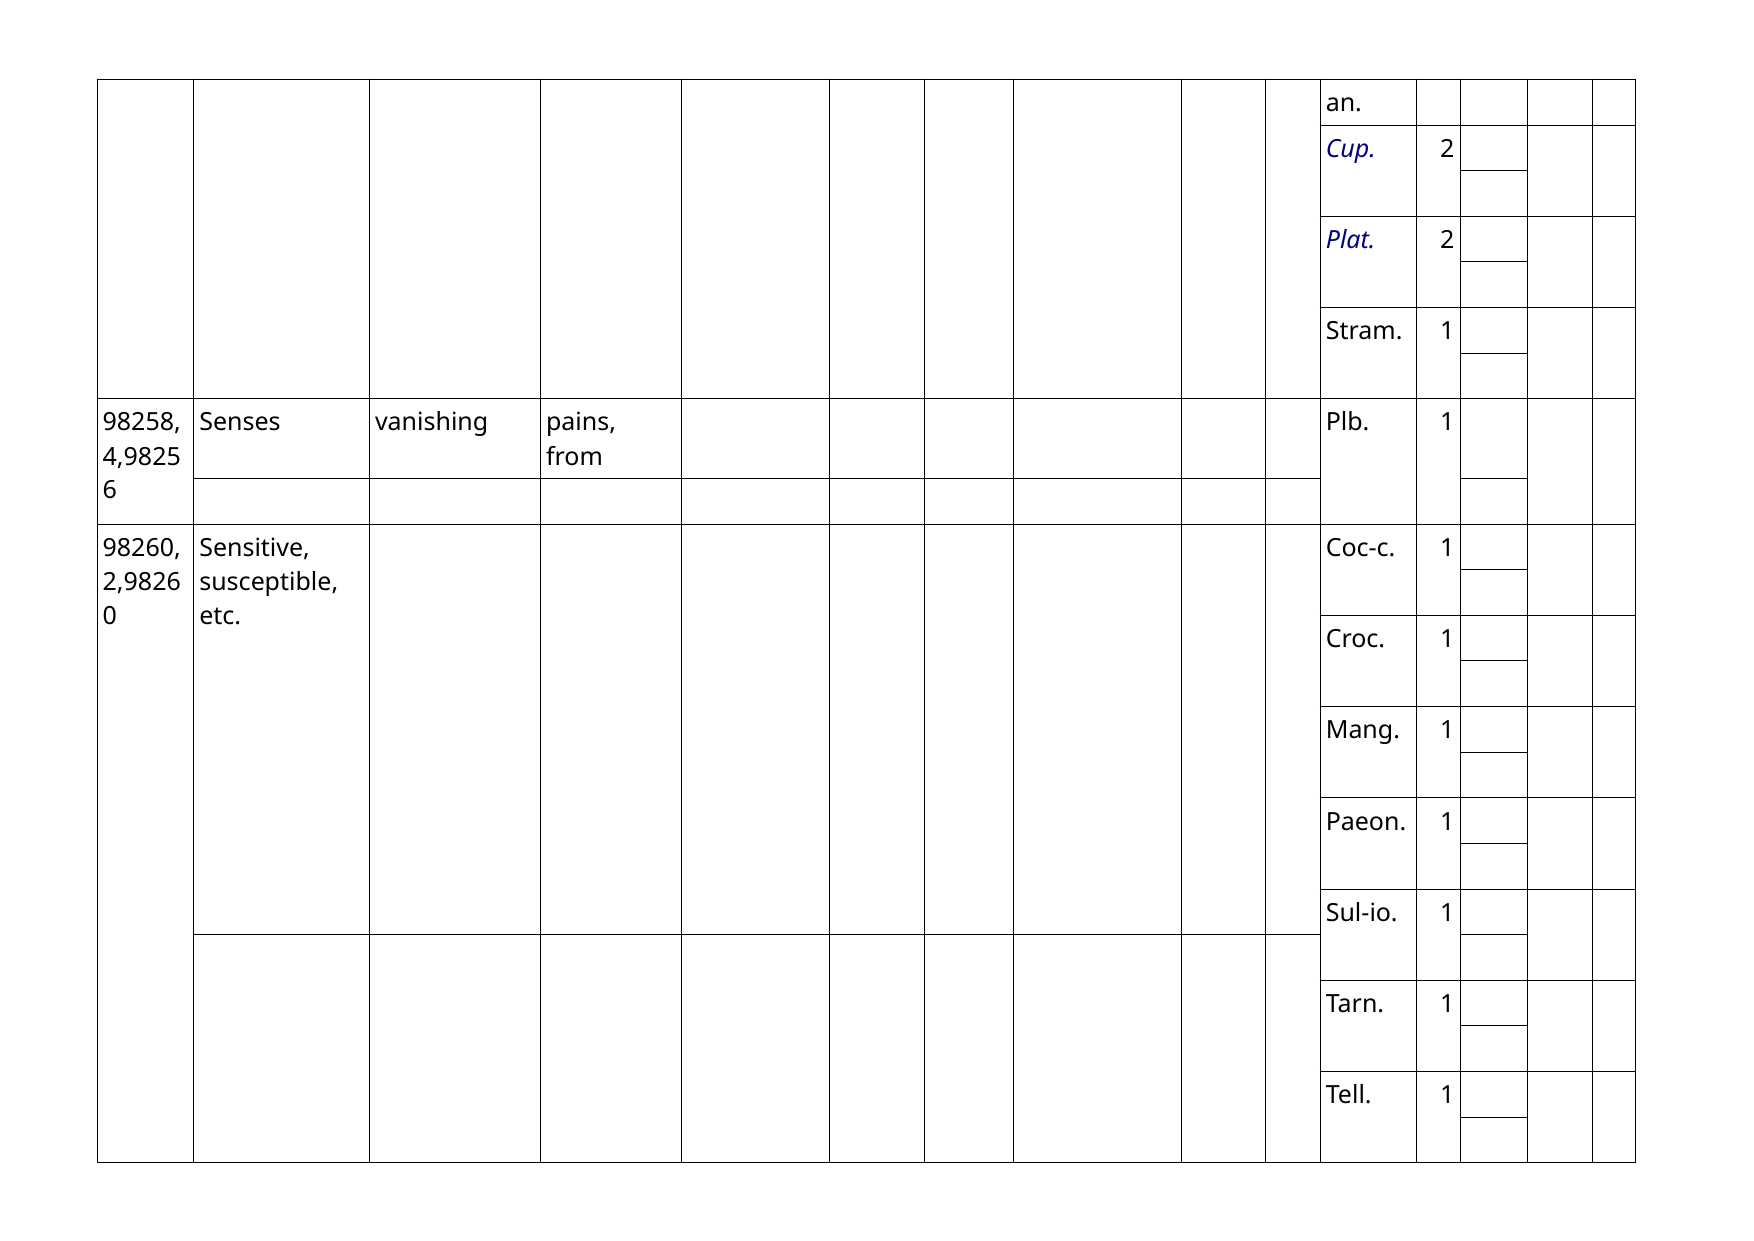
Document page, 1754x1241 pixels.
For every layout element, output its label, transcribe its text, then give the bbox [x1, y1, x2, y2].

table_cell [1266, 399, 1320, 478]
table_cell [1182, 525, 1265, 934]
table_cell [1528, 890, 1592, 980]
table_cell Tell. [1321, 1072, 1416, 1162]
table_cell [1593, 1072, 1635, 1162]
table_cell [541, 80, 681, 398]
table_cell [1182, 935, 1265, 1162]
table_cell vanishing [370, 399, 540, 478]
table_cell Croc. [1321, 616, 1416, 706]
table_cell [370, 80, 540, 398]
table_cell [682, 80, 829, 398]
table_cell [925, 80, 1013, 398]
table_cell [925, 479, 1013, 523]
table_cell [1461, 570, 1527, 615]
table_cell [1593, 308, 1635, 398]
table_cell [1266, 80, 1320, 398]
table_cell Plb. [1321, 399, 1416, 523]
table_cell 2 [1417, 126, 1460, 216]
table_cell [541, 479, 681, 523]
table_cell [830, 399, 924, 478]
table_cell 1 [1417, 707, 1460, 797]
table_cell Plat. [1321, 217, 1416, 307]
table_cell [925, 935, 1013, 1162]
table_cell [1461, 1118, 1527, 1162]
table_cell [1461, 798, 1527, 843]
table_cell [682, 935, 829, 1162]
table_cell 1 [1417, 525, 1460, 615]
table_cell Coc-c. [1321, 525, 1416, 615]
table_cell Sensitive, susceptible, etc. [194, 525, 369, 934]
table_cell Tarn. [1321, 981, 1416, 1071]
table_cell [1266, 479, 1320, 523]
table_cell [1461, 753, 1527, 797]
table_cell [1014, 479, 1181, 523]
table_cell [1593, 399, 1635, 523]
table_cell [1266, 525, 1320, 934]
table_cell [1593, 126, 1635, 216]
table_cell 1 [1417, 890, 1460, 980]
table_cell [1593, 798, 1635, 888]
table_cell [370, 479, 540, 523]
table_cell [194, 479, 369, 523]
table_cell 1 [1417, 798, 1460, 888]
table_cell [1593, 981, 1635, 1071]
table_cell Sul-io. [1321, 890, 1416, 980]
table_cell [1461, 1026, 1527, 1071]
table_cell Senses [194, 399, 369, 478]
table_cell [830, 80, 924, 398]
table_cell [1528, 981, 1592, 1071]
table_cell [1528, 707, 1592, 797]
table_cell 1 [1417, 616, 1460, 706]
table_cell [1528, 126, 1592, 216]
table_cell [830, 935, 924, 1162]
table_cell [1528, 399, 1592, 523]
table_cell 2 [1417, 217, 1460, 307]
table_cell [830, 479, 924, 523]
table_cell 1 [1417, 1072, 1460, 1162]
table_cell Mang. [1321, 707, 1416, 797]
table_cell [925, 399, 1013, 478]
table_cell [1461, 171, 1527, 216]
table_cell [1417, 80, 1460, 124]
table_cell [541, 935, 681, 1162]
table_cell [1266, 935, 1320, 1162]
table_cell [682, 479, 829, 523]
table_cell [1014, 80, 1181, 398]
table_cell [194, 935, 369, 1162]
table_cell [1461, 935, 1527, 980]
table_cell [1461, 707, 1527, 752]
table_cell 1 [1417, 981, 1460, 1071]
table_cell [1593, 890, 1635, 980]
table_cell [1461, 262, 1527, 307]
table_cell Stram. [1321, 308, 1416, 398]
table_cell [1461, 844, 1527, 888]
table_cell [194, 80, 369, 398]
table_cell [1461, 525, 1527, 569]
table_cell [1593, 217, 1635, 307]
table_cell [1528, 217, 1592, 307]
table_cell pains, from [541, 399, 681, 478]
table_cell [1593, 616, 1635, 706]
table_cell [370, 525, 540, 934]
table_cell 98260,2,98260 [98, 525, 193, 1162]
table_cell [1461, 981, 1527, 1025]
table_cell an. [1321, 80, 1416, 124]
table_cell [370, 935, 540, 1162]
table_cell Cup. [1321, 126, 1416, 216]
table_cell [1528, 308, 1592, 398]
table_cell [1461, 80, 1527, 124]
table_cell 1 [1417, 308, 1460, 398]
table_cell [1528, 1072, 1592, 1162]
table_cell 1 [1417, 399, 1460, 523]
table_cell [682, 525, 829, 934]
table_cell [1461, 616, 1527, 660]
table_cell [1014, 525, 1181, 934]
table_cell [1528, 798, 1592, 888]
table_cell [1593, 525, 1635, 615]
table_cell [1182, 479, 1265, 523]
table_cell [1528, 616, 1592, 706]
table_cell [1182, 80, 1265, 398]
table_cell Paeon. [1321, 798, 1416, 888]
table_cell [1461, 890, 1527, 934]
table_cell [98, 80, 193, 398]
table_cell [682, 399, 829, 478]
table_cell [830, 525, 924, 934]
table_cell [1461, 399, 1527, 478]
table_cell [1461, 126, 1527, 170]
table_cell [1014, 399, 1181, 478]
table_cell [1461, 308, 1527, 353]
table_cell [925, 525, 1013, 934]
table_cell [1593, 80, 1635, 124]
table_cell [1461, 479, 1527, 523]
table_cell [541, 525, 681, 934]
table_cell [1461, 217, 1527, 261]
table_cell [1593, 707, 1635, 797]
table_cell [1528, 525, 1592, 615]
table_cell [1182, 399, 1265, 478]
table_cell [1461, 1072, 1527, 1117]
table_cell [1461, 661, 1527, 706]
table_cell [1461, 354, 1527, 398]
table_cell [1014, 935, 1181, 1162]
table_cell 98258,4,98256 [98, 399, 193, 523]
table_cell [1528, 80, 1592, 124]
